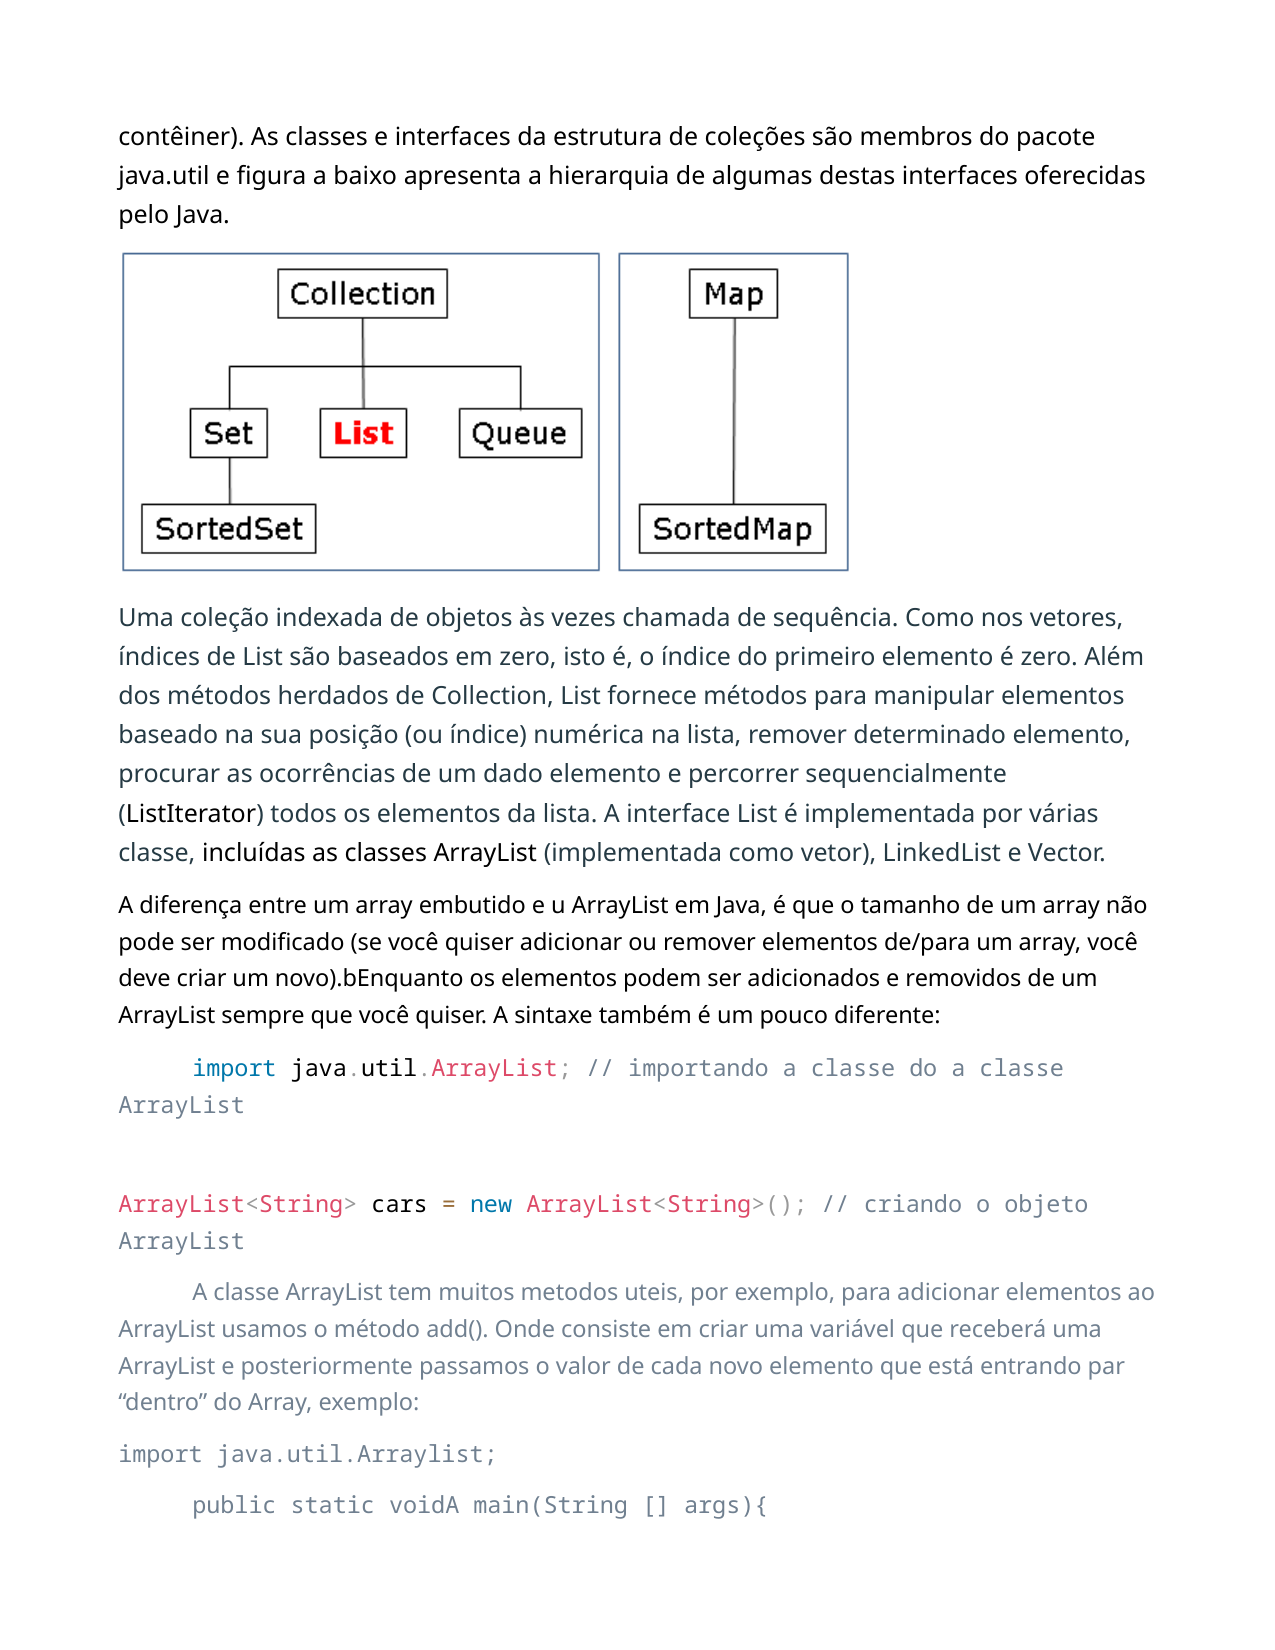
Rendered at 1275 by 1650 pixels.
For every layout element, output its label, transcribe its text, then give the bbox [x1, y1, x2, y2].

text A diferença entre um array embutido e u ArrayList em Java, é que o tamanho de um array não pode ser modificado (se você quiser adicionar ou remover elementos de/para um array, você deve criar um novo).bEnquanto os elementos podem ser adicionados e removidos de um ArrayList sempre que você quiser. A sintaxe também é um pouco diferente: [118, 888, 1157, 1031]
text import java.util.ArrayList; // importando a classe do a classe ArrayList [118, 1050, 1157, 1121]
text public static voidA main(String [] args){ [118, 1488, 1157, 1520]
text Uma coleção indexada de objetos às vezes chamada de sequência. Como nos vetores, índices de List são baseados em zero, isto é, o índice do primeiro elemento é zero. Além dos métodos herdados de Collection, List fornece métodos para manipular elementos baseado na sua posição (ou índice) numérica na lista, remover determinado elemento, procurar as ocorrências de um dado elemento e percorrer sequencialmente (ListIterator) todos os elementos da lista. A interface List é implementada por várias classe, incluídas as classes ArrayList (implementada como vetor), LinkedList e Vector. [118, 599, 1157, 868]
text import java.util.Arraylist; [118, 1437, 1157, 1469]
text ArrayList<String> cars = new ArrayList<String>(); // criando o objeto ArrayList [118, 1187, 1157, 1256]
picture [118, 250, 852, 576]
text contêiner). As classes e interfaces da estrutura de coleções são membros do pacote java.util e figura a baixo apresenta a hierarquia de algumas destas interfaces oferecidas pelo Java. [118, 118, 1157, 231]
text A classe ArrayList tem muitos metodos uteis, por exemplo, para adicionar elementos ao ArrayList usamos o método add(). Onde consiste em criar uma variável que receberá uma ArrayList e posteriormente passamos o valor de cada novo elemento que está entrando par “dentro” do Array, exemplo: [118, 1275, 1157, 1418]
